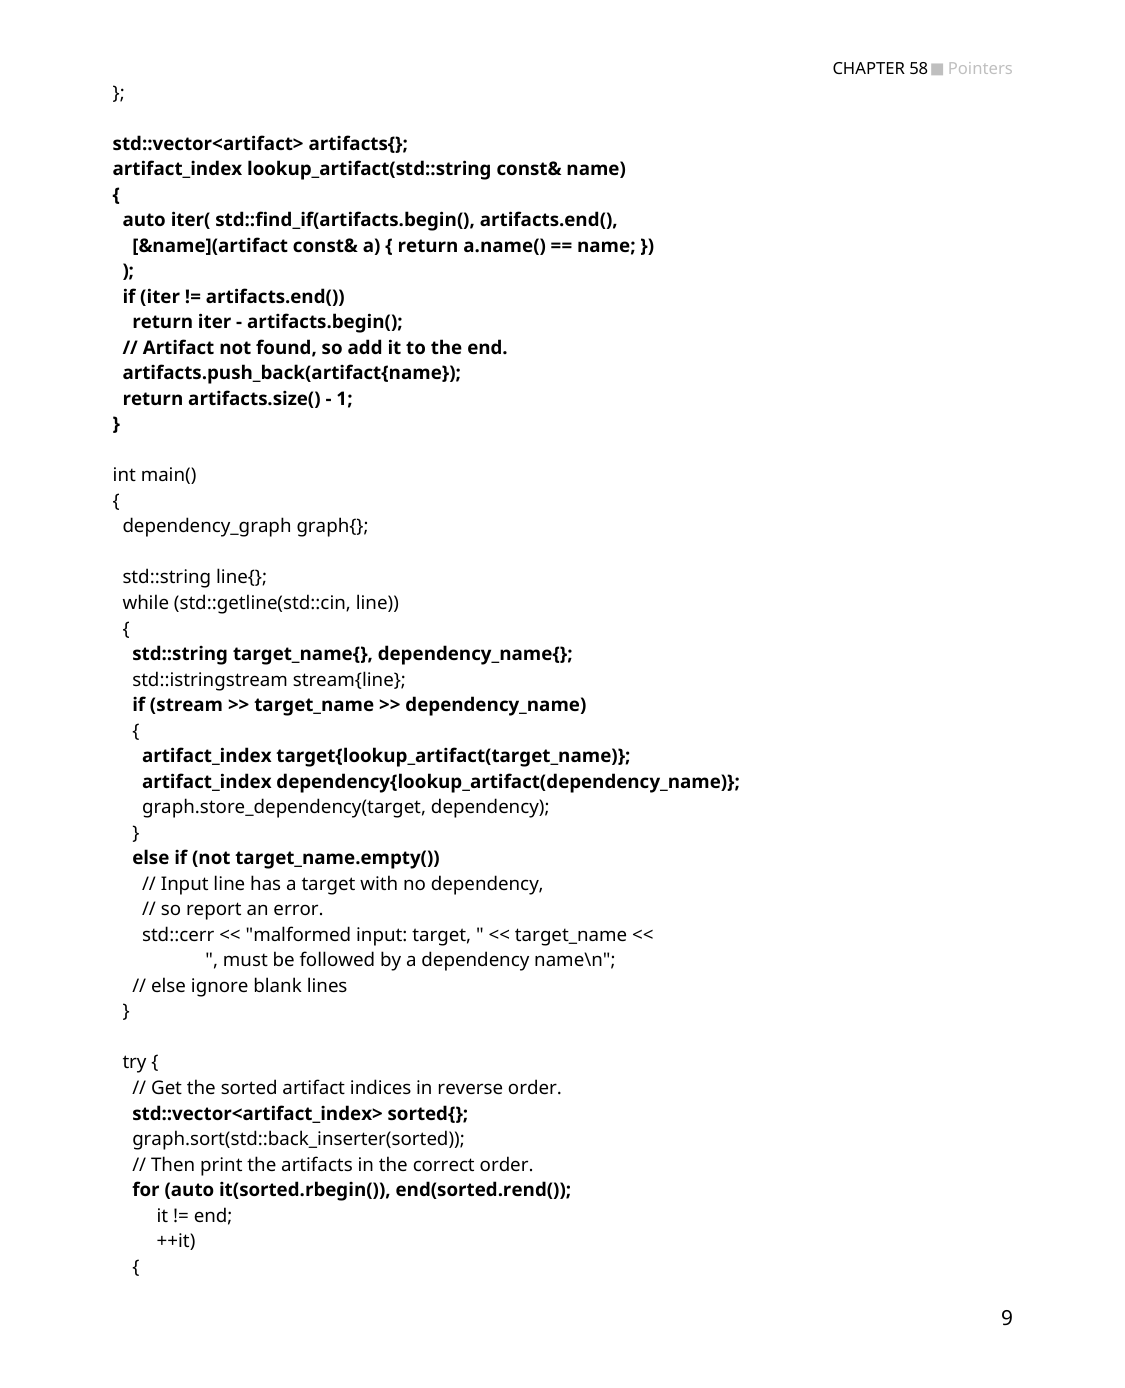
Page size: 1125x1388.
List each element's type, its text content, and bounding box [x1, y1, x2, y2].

text ", must be followed by a dependency name\n"; [112, 947, 1012, 972]
text std::string line{}; [112, 564, 1012, 589]
text std::vector<artifact_index> sorted{}; [112, 1100, 1012, 1125]
text { [112, 1253, 1012, 1278]
text int main() [112, 462, 1012, 487]
text } [112, 819, 1012, 844]
text artifacts.push_back(artifact{name}); [112, 360, 1012, 385]
text std::istringstream stream{line}; [112, 666, 1012, 691]
text dependency_graph graph{}; [112, 513, 1012, 538]
text std::string target_name{}, dependency_name{}; [112, 640, 1012, 666]
text [&name](artifact const& a) { return a.name() == name; }) [112, 232, 1012, 258]
text ); [112, 258, 1012, 283]
text // Input line has a target with no dependency, [112, 870, 1012, 896]
text // Then print the artifacts in the correct order. [112, 1151, 1012, 1176]
text { [112, 181, 1012, 207]
text // else ignore blank lines [112, 972, 1012, 998]
text else if (not target_name.empty()) [112, 844, 1012, 870]
text } [112, 998, 1012, 1023]
text // Artifact not found, so add it to the end. [112, 334, 1012, 360]
text { [112, 615, 1012, 640]
text for (auto it(sorted.rbegin()), end(sorted.rend()); [112, 1176, 1012, 1202]
text artifact_index lookup_artifact(std::string const& name) [112, 156, 1012, 181]
text std::vector<artifact> artifacts{}; [112, 130, 1012, 156]
text } [112, 411, 1012, 436]
text try { [112, 1049, 1012, 1074]
text artifact_index target{lookup_artifact(target_name)}; [112, 742, 1012, 768]
text it != end; [112, 1202, 1012, 1227]
text std::cerr << "malformed input: target, " << target_name << [112, 921, 1012, 947]
text { [112, 487, 1012, 513]
text // Get the sorted artifact indices in reverse order. [112, 1074, 1012, 1100]
text if (stream >> target_name >> dependency_name) [112, 691, 1012, 717]
text return artifacts.size() - 1; [112, 385, 1012, 411]
text graph.store_dependency(target, dependency); [112, 793, 1012, 819]
text graph.sort(std::back_inserter(sorted)); [112, 1125, 1012, 1151]
text ++it) [112, 1227, 1012, 1253]
text { [112, 717, 1012, 742]
text artifact_index dependency{lookup_artifact(dependency_name)}; [112, 768, 1012, 793]
text auto iter( std::find_if(artifacts.begin(), artifacts.end(), [112, 207, 1012, 232]
text }; [112, 79, 1012, 104]
text if (iter != artifacts.end()) [112, 283, 1012, 309]
text return iter - artifacts.begin(); [112, 309, 1012, 334]
text while (std::getline(std::cin, line)) [112, 589, 1012, 615]
text // so report an error. [112, 896, 1012, 921]
